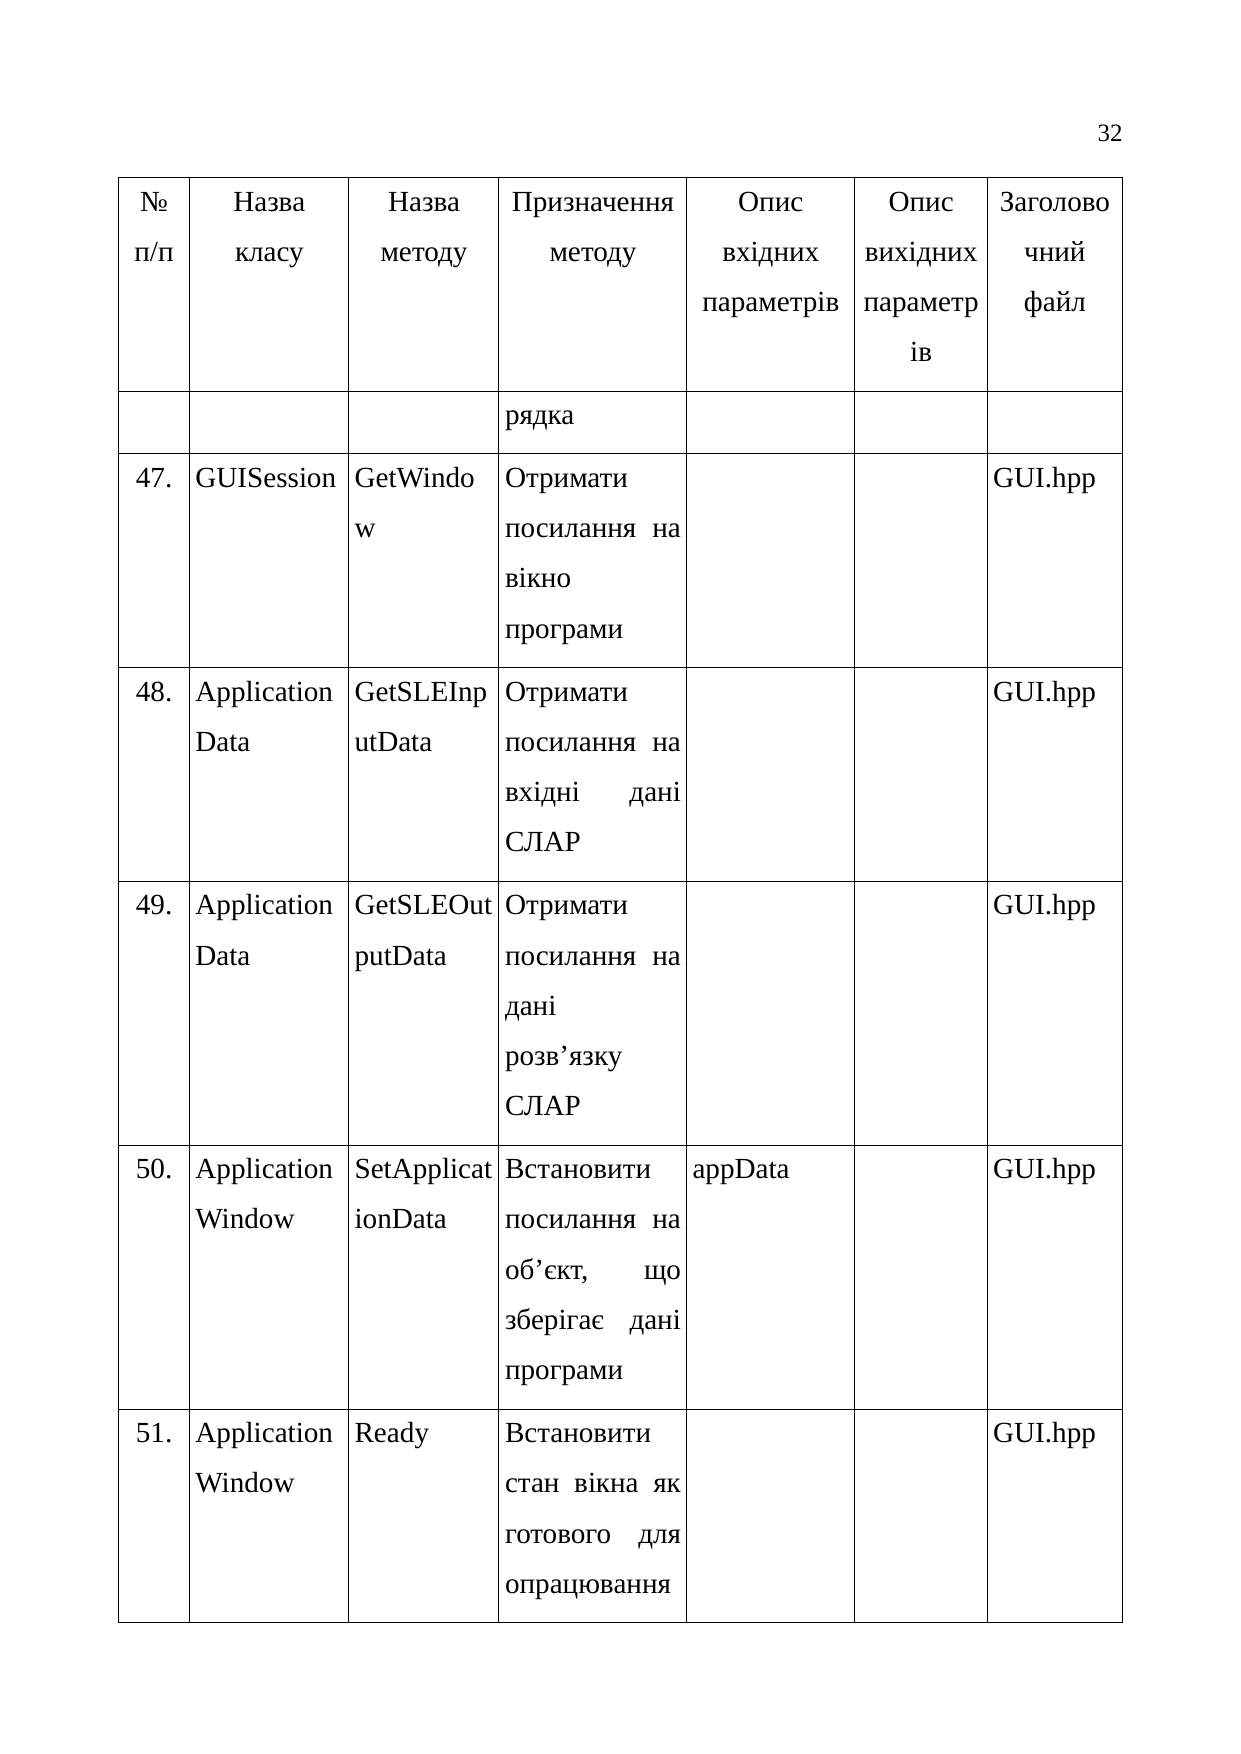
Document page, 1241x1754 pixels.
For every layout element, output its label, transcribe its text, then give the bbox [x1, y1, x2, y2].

table_cell appData [687, 1146, 854, 1408]
table_cell рядка [499, 392, 686, 453]
table_cell [687, 882, 854, 1144]
table_header Заголовочний файл [988, 178, 1122, 391]
table_cell 50. [119, 1146, 189, 1408]
table_cell [349, 392, 498, 453]
table_cell [855, 1410, 987, 1622]
table_cell GetSLEInputData [349, 668, 498, 881]
table_cell [855, 454, 987, 667]
table_cell [687, 668, 854, 881]
table_cell [988, 392, 1122, 453]
table_cell [855, 882, 987, 1144]
table_cell SetApplicationData [349, 1146, 498, 1408]
table_cell [687, 392, 854, 453]
table_cell [855, 1146, 987, 1408]
table_cell [687, 1410, 854, 1622]
table_cell GUI.hpp [988, 1410, 1122, 1622]
table_cell [855, 392, 987, 453]
table_header № п/п [119, 178, 189, 391]
table_cell ApplicationData [190, 668, 348, 881]
table_cell GetWindow [349, 454, 498, 667]
table_cell Встановити посилання на об’єкт, що зберігає дані програми [499, 1146, 686, 1408]
table_cell GUI.hpp [988, 882, 1122, 1144]
table_cell Отримати посилання на вікно програми [499, 454, 686, 667]
table_header Опис вхідних параметрів [687, 178, 854, 391]
table_header Назва класу [190, 178, 348, 391]
table_cell Встановити стан вікна як готового для опрацювання [499, 1410, 686, 1622]
table_header Призначення методу [499, 178, 686, 391]
table_cell 48. [119, 668, 189, 881]
table_cell GUI.hpp [988, 454, 1122, 667]
table_cell 47. [119, 454, 189, 667]
table_header Опис вихідних параметрів [855, 178, 987, 391]
table_cell Отримати посилання на дані розв’язку СЛАР [499, 882, 686, 1144]
table_cell Ready [349, 1410, 498, 1622]
table_cell ApplicationWindow [190, 1146, 348, 1408]
table_cell 49. [119, 882, 189, 1144]
table_cell GetSLEOutputData [349, 882, 498, 1144]
table_cell ApplicationWindow [190, 1410, 348, 1622]
table_header Назва методу [349, 178, 498, 391]
table_cell [190, 392, 348, 453]
table_cell 51. [119, 1410, 189, 1622]
table_cell [687, 454, 854, 667]
table_cell Отримати посилання на вхідні дані СЛАР [499, 668, 686, 881]
table_cell GUI.hpp [988, 1146, 1122, 1408]
table_cell GUISession [190, 454, 348, 667]
table_cell ApplicationData [190, 882, 348, 1144]
table_cell [855, 668, 987, 881]
table_cell GUI.hpp [988, 668, 1122, 881]
table_cell [119, 392, 189, 453]
